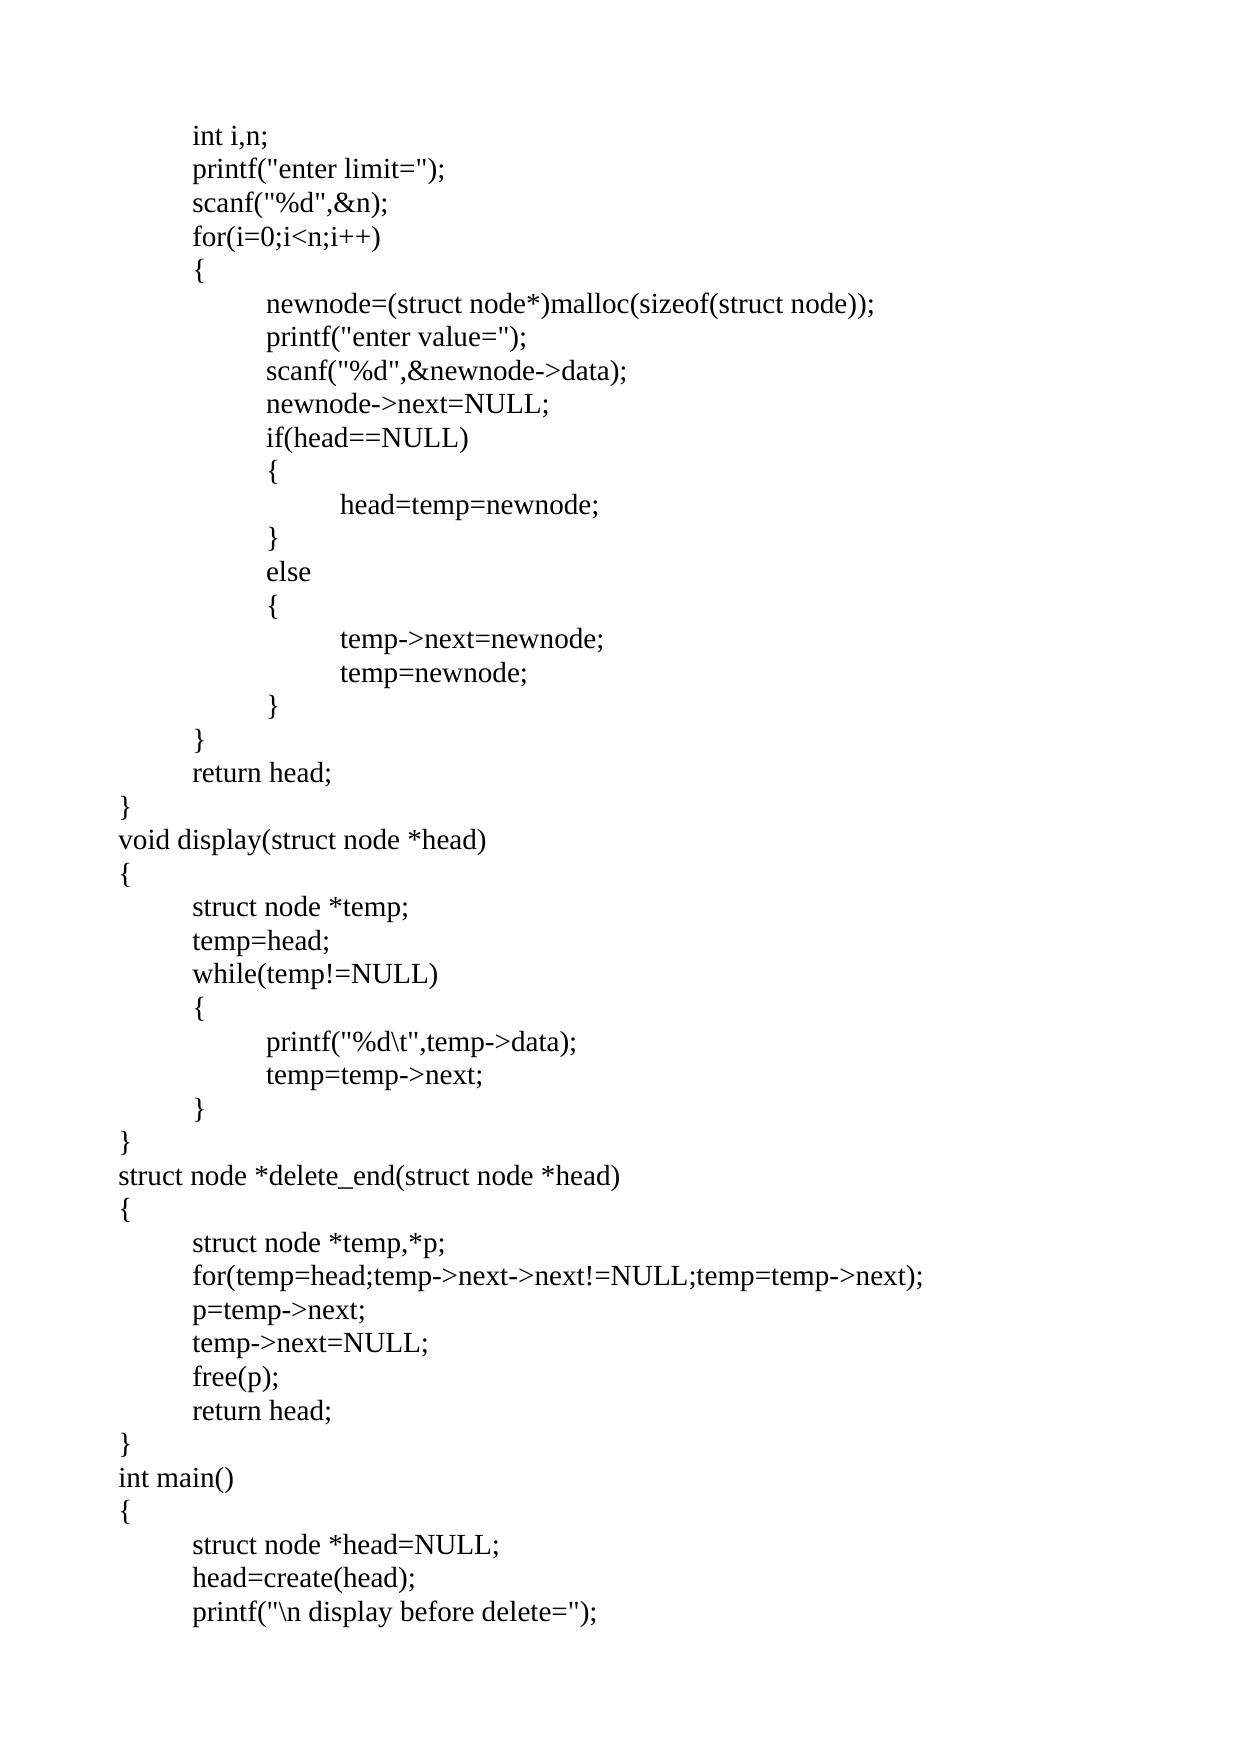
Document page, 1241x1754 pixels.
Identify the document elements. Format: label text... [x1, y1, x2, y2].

text temp=head; [118, 923, 1122, 957]
text temp->next=NULL; [118, 1326, 1122, 1359]
text while(temp!=NULL) [118, 957, 1122, 990]
text for(i=0;i<n;i++) [118, 219, 1122, 252]
text p=temp->next; [118, 1292, 1122, 1326]
text if(head==NULL) [118, 420, 1122, 453]
text { [118, 1191, 1122, 1225]
text } [118, 1091, 1122, 1124]
text newnode=(struct node*)malloc(sizeof(struct node)); [118, 286, 1122, 319]
text newnode->next=NULL; [118, 386, 1122, 420]
text } [118, 1124, 1122, 1158]
text temp=temp->next; [118, 1057, 1122, 1091]
text temp=newnode; [118, 655, 1122, 688]
text struct node *temp,*p; [118, 1225, 1122, 1258]
text { [118, 856, 1122, 889]
text void display(struct node *head) [118, 822, 1122, 856]
text return head; [118, 1393, 1122, 1426]
text struct node *head=NULL; [118, 1527, 1122, 1560]
text } [118, 521, 1122, 554]
text { [118, 453, 1122, 487]
text } [118, 722, 1122, 755]
text for(temp=head;temp->next->next!=NULL;temp=temp->next); [118, 1258, 1122, 1292]
text { [118, 252, 1122, 286]
text printf("enter value="); [118, 319, 1122, 353]
text } [118, 688, 1122, 722]
text printf("\n display before delete="); [118, 1594, 1122, 1627]
text scanf("%d",&n); [118, 185, 1122, 219]
text head=temp=newnode; [118, 487, 1122, 521]
text int main() [118, 1460, 1122, 1493]
text { [118, 990, 1122, 1024]
text struct node *temp; [118, 889, 1122, 923]
text struct node *delete_end(struct node *head) [118, 1158, 1122, 1191]
text else [118, 554, 1122, 588]
text free(p); [118, 1359, 1122, 1393]
text head=create(head); [118, 1560, 1122, 1594]
text } [118, 789, 1122, 822]
text { [118, 1493, 1122, 1527]
text printf("%d\t",temp->data); [118, 1024, 1122, 1057]
text printf("enter limit="); [118, 152, 1122, 185]
text return head; [118, 755, 1122, 789]
text } [118, 1426, 1122, 1460]
text { [118, 588, 1122, 621]
text scanf("%d",&newnode->data); [118, 353, 1122, 386]
text int i,n; [118, 118, 1122, 152]
text temp->next=newnode; [118, 621, 1122, 655]
